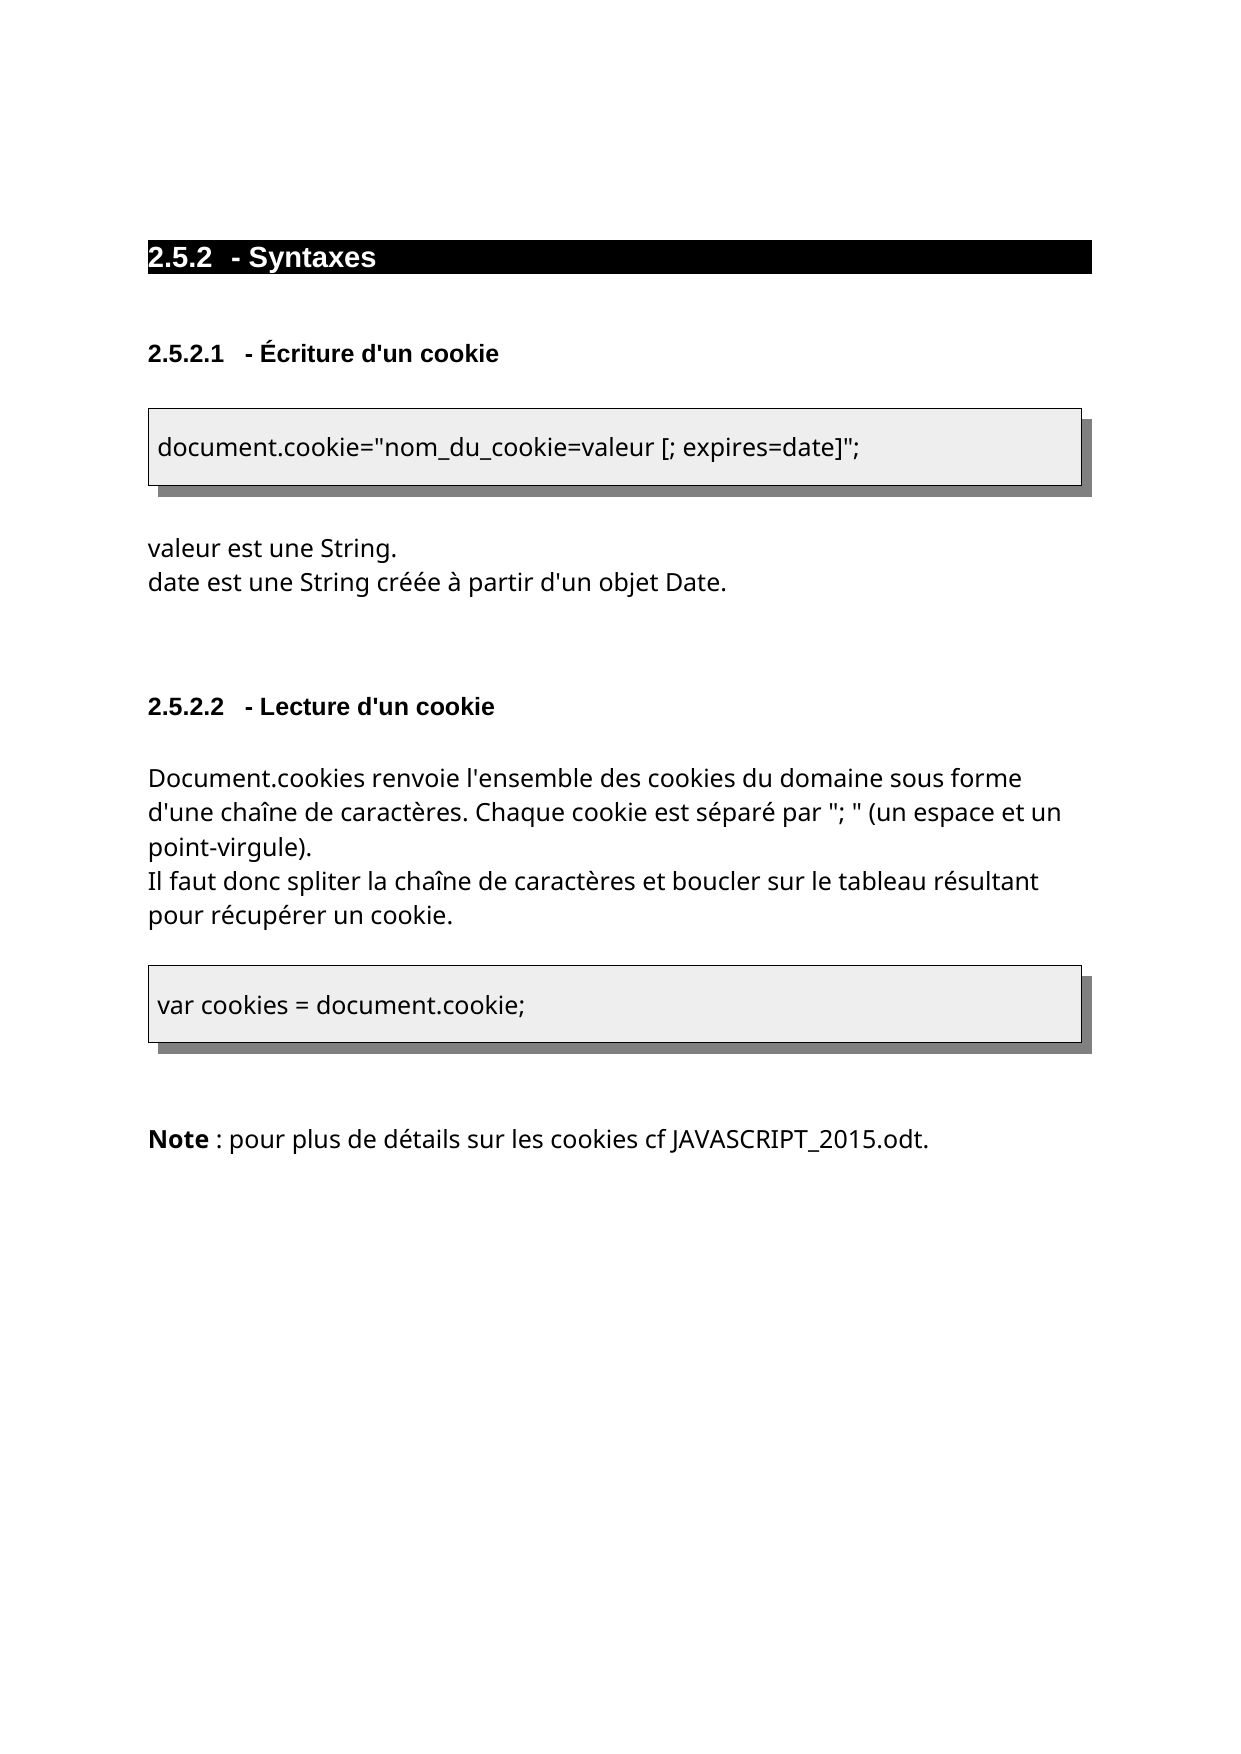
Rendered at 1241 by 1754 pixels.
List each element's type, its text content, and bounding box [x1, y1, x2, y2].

text Il faut donc spliter la chaîne de caractères et boucler sur le tableau résultant pour récupérer un cookie. [148, 863, 1092, 931]
subtitle - Écriture d'un cookie [148, 339, 1092, 368]
text Note : pour plus de détails sur les cookies cf JAVASCRIPT_2015.odt. [148, 1122, 1092, 1156]
text document.cookie="nom_du_cookie=valeur [; expires=date]"; [149, 409, 1081, 485]
text valeur est une String. [148, 531, 1092, 565]
subtitle - Syntaxes [148, 240, 1092, 274]
text var cookies = document.cookie; [149, 966, 1081, 1042]
text Document.cookies renvoie l'ensemble des cookies du domaine sous forme d'une chaîne de caractères. Chaque cookie est séparé par "; " (un espace et un point-virgule). [148, 761, 1092, 863]
subtitle - Lecture d'un cookie [148, 692, 1092, 721]
text date est une String créée à partir d'un objet Date. [148, 565, 1092, 599]
